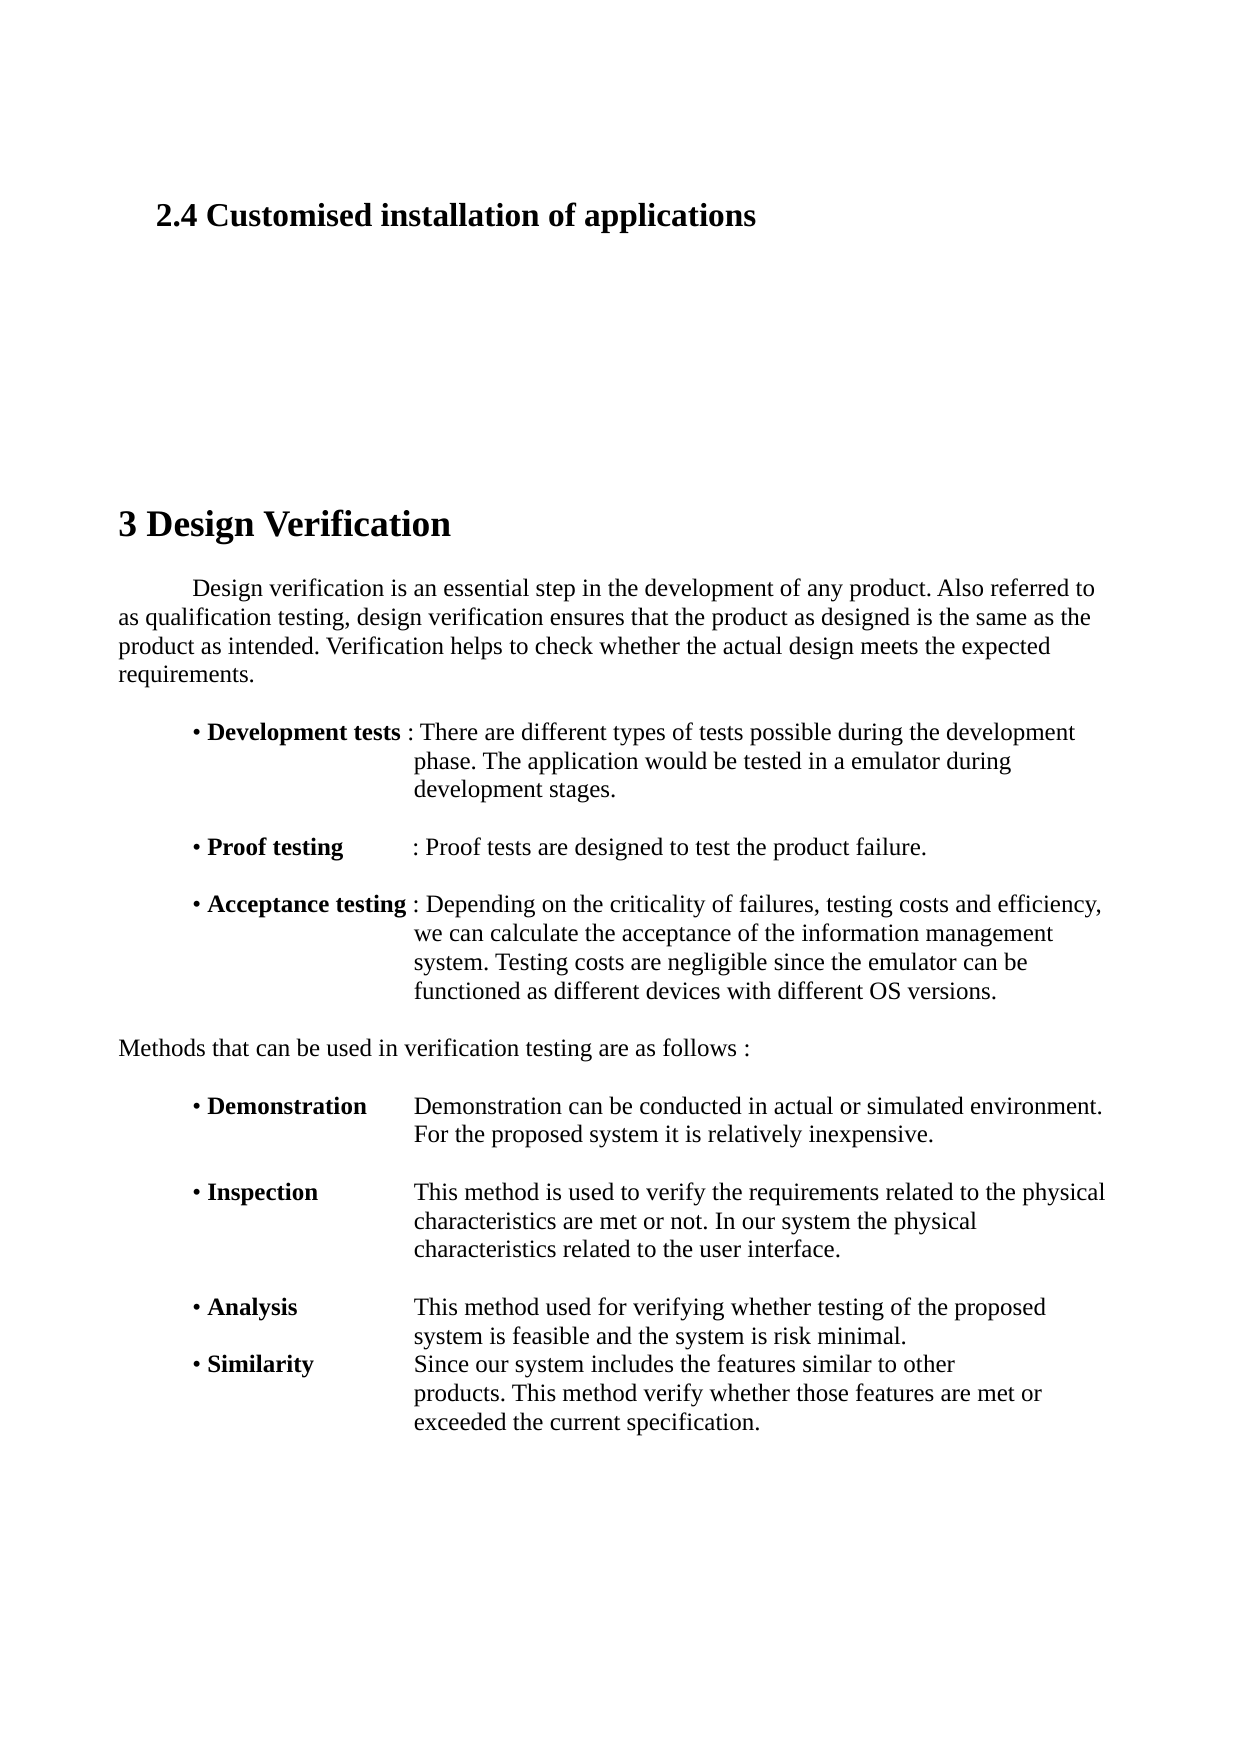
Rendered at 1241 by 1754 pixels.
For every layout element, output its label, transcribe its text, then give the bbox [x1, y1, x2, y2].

text • Development tests : There are different types of tests possible during the development phase. The application would be tested in a emulator during development stages. [118, 717, 1122, 803]
text • Inspection This method is used to verify the requirements related to the physical characteristics are met or not. In our system the physical characteristics related to the user interface. [118, 1177, 1122, 1263]
text • Acceptance testing : Depending on the criticality of failures, testing costs and efficiency, we can calculate the acceptance of the information management system. Testing costs are negligible since the emulator can be functioned as different devices with different OS versions. [118, 889, 1122, 1004]
text • Demonstration Demonstration can be conducted in actual or simulated environment. For the proposed system it is relatively inexpensive. [118, 1091, 1122, 1148]
text Design verification is an essential step in the development of any product. Also referred to as qualification testing, design verification ensures that the product as designed is the same as the product as intended. Verification helps to check whether the actual design meets the expected requirements. [118, 573, 1122, 688]
text Methods that can be used in verification testing are as follows : [118, 1033, 1122, 1062]
list 2.4 Customised installation of applications [118, 195, 1122, 233]
text • Similarity Since our system includes the features similar to other [118, 1349, 1122, 1378]
text • Proof testing : Proof tests are designed to test the product failure. [118, 832, 1122, 861]
text products. This method verify whether those features are met or exceeded the current specification. [118, 1378, 1122, 1436]
text 3 Design Verification [118, 501, 1122, 544]
text • Analysis This method used for verifying whether testing of the proposed system is feasible and the system is risk minimal. [118, 1292, 1122, 1349]
